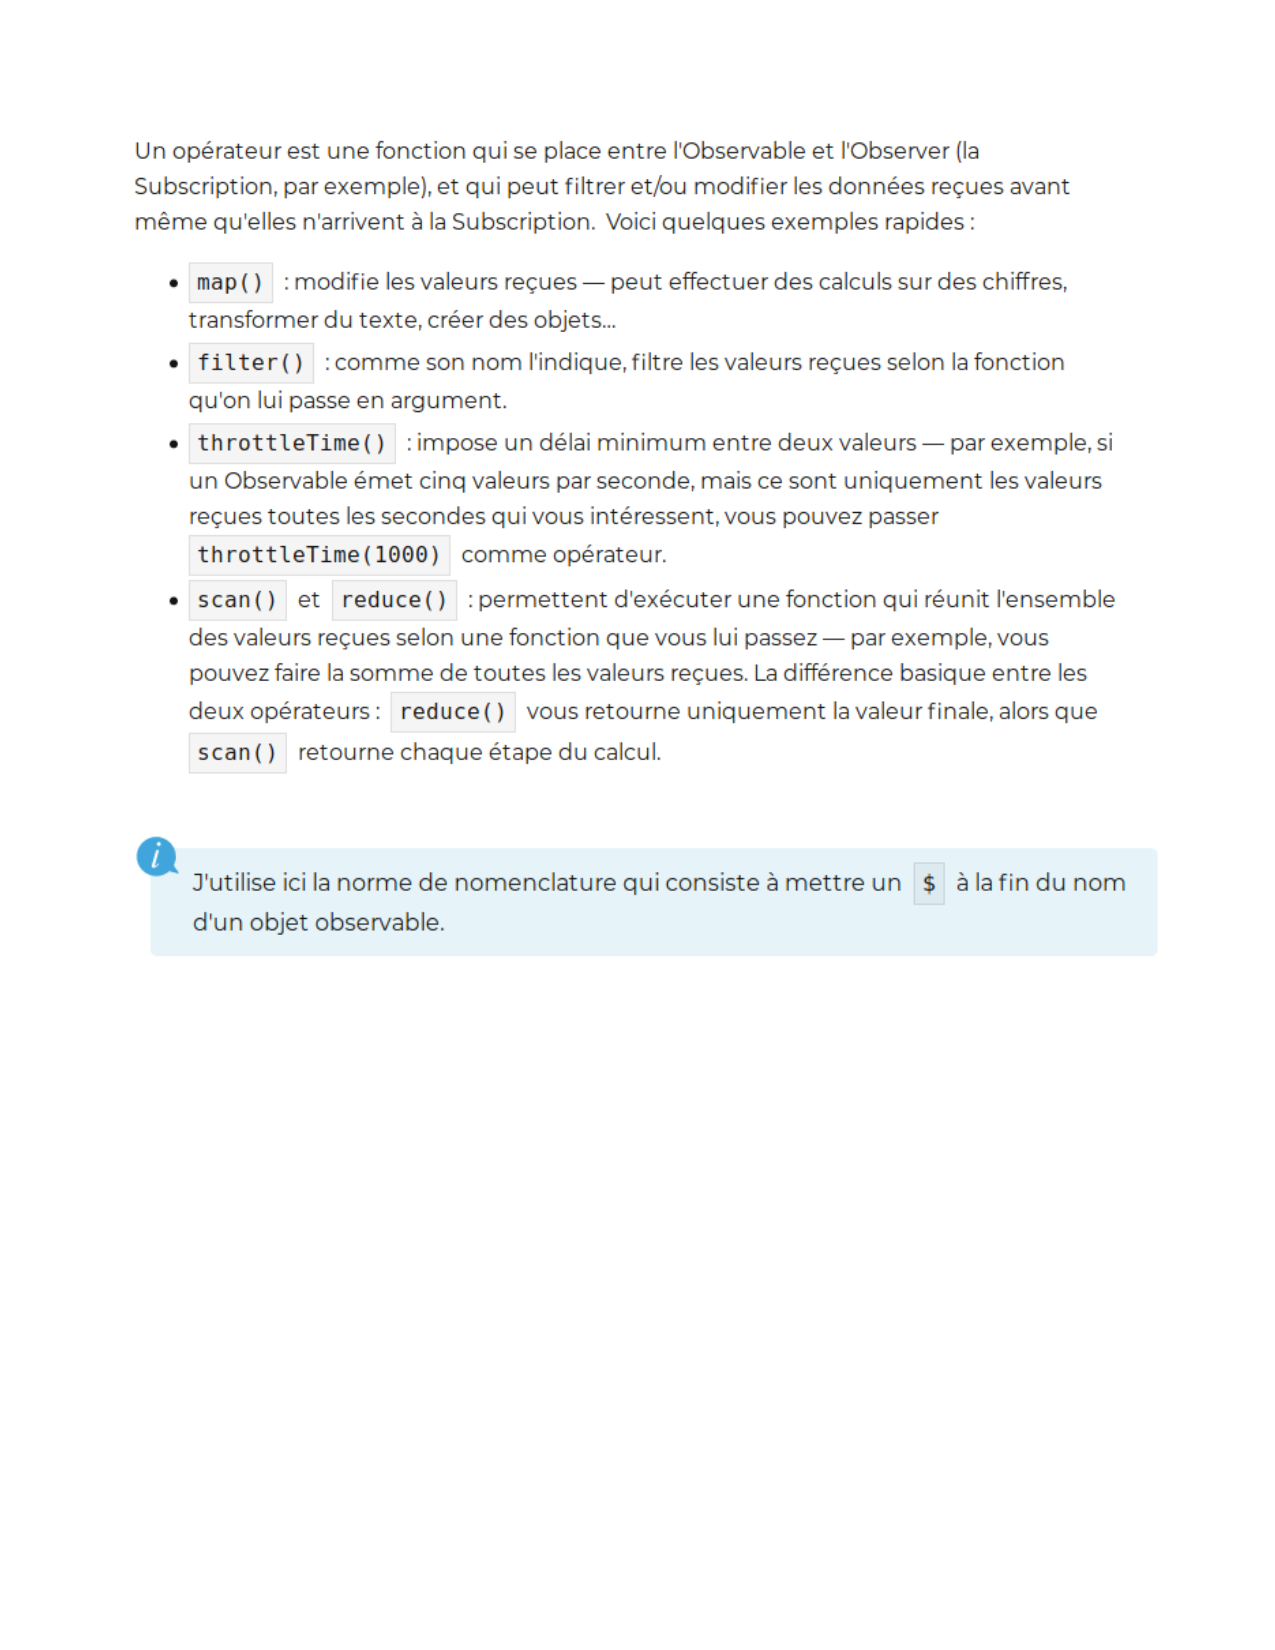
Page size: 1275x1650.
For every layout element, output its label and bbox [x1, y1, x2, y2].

picture [126, 827, 1165, 962]
picture [118, 118, 1157, 786]
